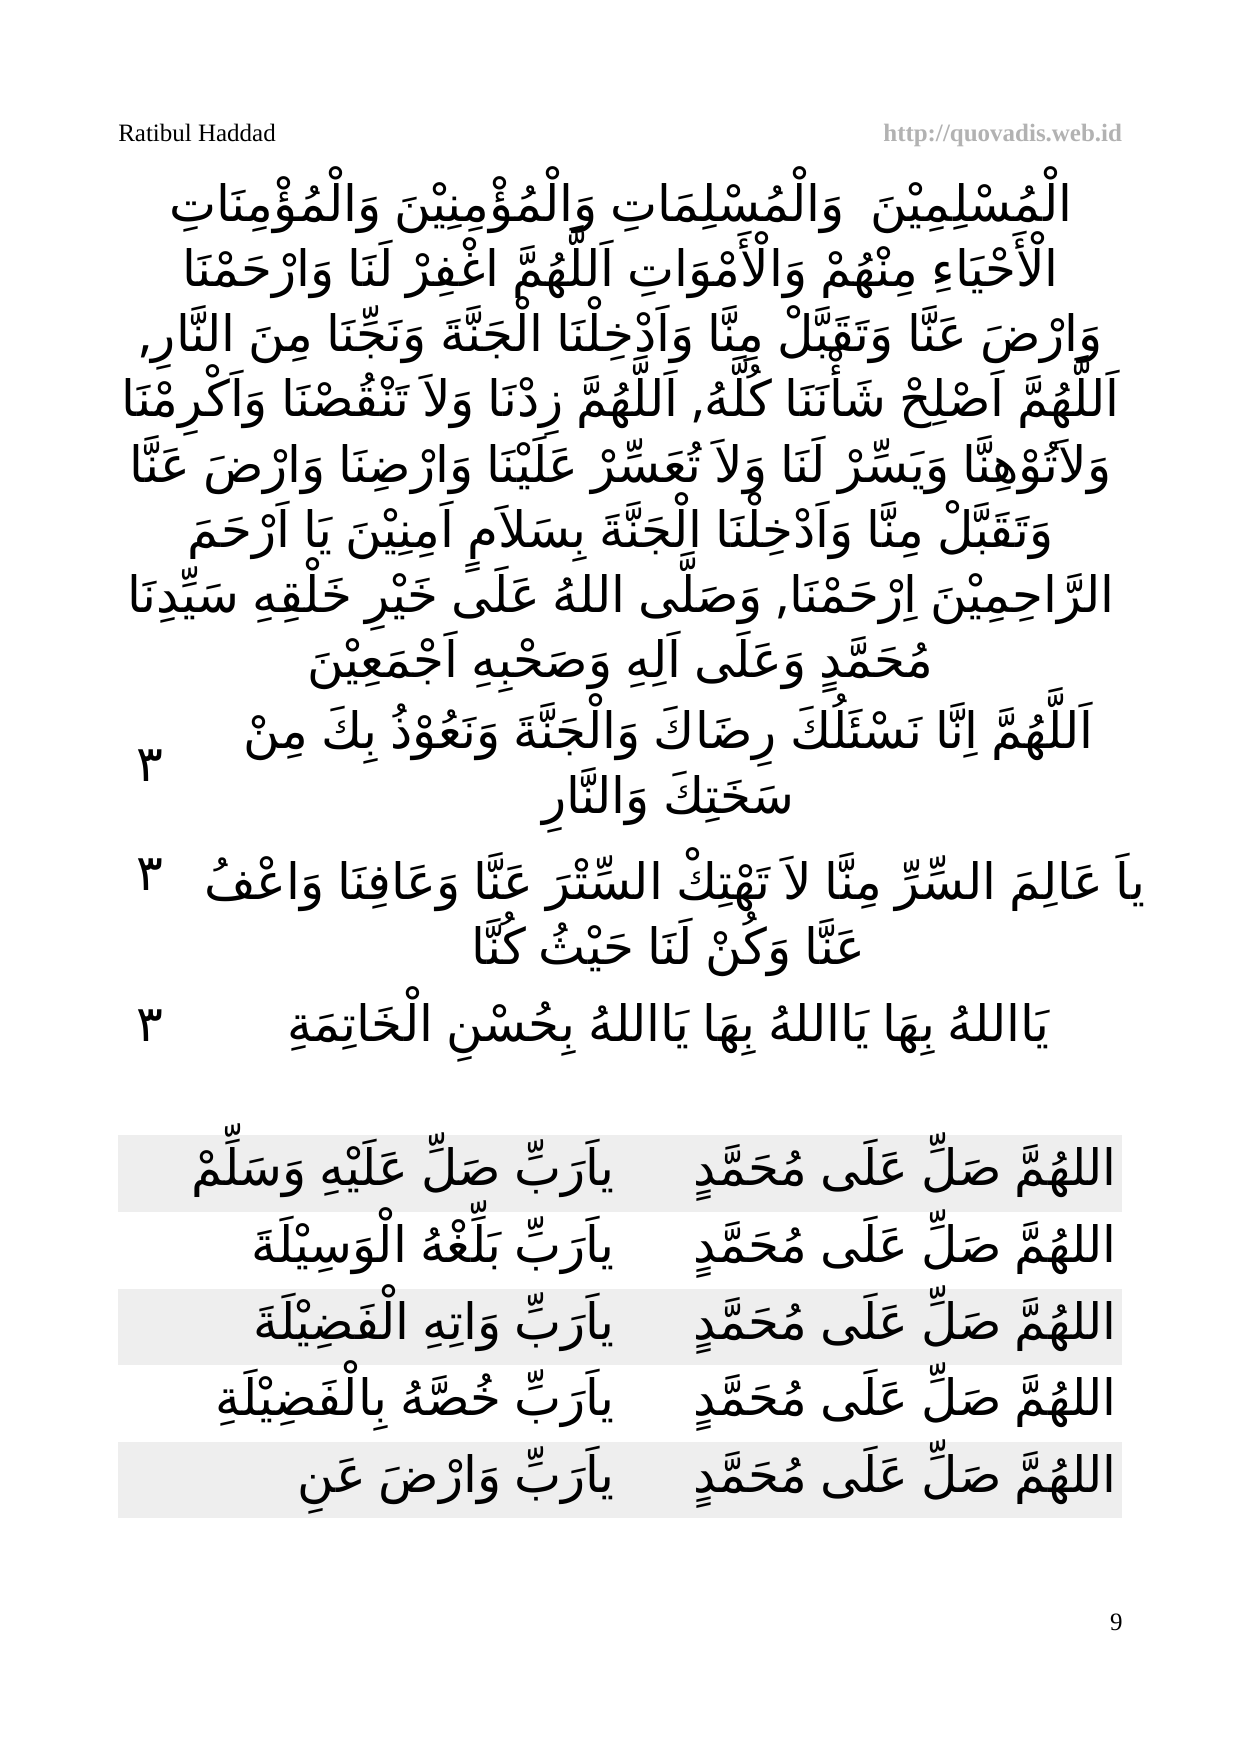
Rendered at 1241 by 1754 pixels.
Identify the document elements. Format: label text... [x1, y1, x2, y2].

table_header اَللَّهُمَّ اِنَّا نَسْئَلُكَ رِضَاكَ وَالْجَنَّةَ وَنَعُوْذُ بِكَ مِنْ سَخَتِكَ وَالنَّارِ [179, 698, 1156, 840]
table_cell اللهُمَّ صَلِّ عَلَى مُحَمَّدٍ [620, 1365, 1122, 1442]
table_cell ياَ عَالِمَ السِّرِّ مِنَّا لاَ تَهْتِكْ السِّتْرَ عَنَّا وَعَافِنَا وَاعْفُ عَنَّا وَكُنْ لَنَا حَيْثُ كُنَّا [179, 840, 1156, 990]
table_cell ياَرَبِّ وَاتِهِ الْفَضِيْلَةَ [118, 1289, 620, 1365]
table_cell ياَرَبِّ وَارْضَ عَنِ [118, 1442, 620, 1518]
text الْحَمْدُ لِلَّهِِ رَبِّ الْعَالَمِينَ وَالصَّلاَةُ وَالسَّلاَمُ عَلَى اَشْرَفِ الْمُرْسَلِيْنَ سَيِّدِنَا مُحَمَّدٍ وَعَلَى اَلِهِ وَصَحْبِهِ اَجْمَعِيْنَ, اَللَّهُمَّ اِنَّا نَسْئَلُكَ بِحَقِّ الْفَاتِحَةِ الْمُعَظَّمَةِ الْمَثَانِي وَالْقُرْأَانِ الْعَظِيْمِ اَنْ تَفْتَحَ لَنَا بِكُلِّ خَيْرٍ, وَاَنْ تَجْعَلَنَا مِنْ اَهْلِ الْخَيْرِ, وَاَنْ تُعَامِلَنَا يَامَوْلاَنَا بِمُعَامَلَتِكَ لِأَهْلِ الْخيْرِ, وَ اَنْ تَحْفَظَنَا فِي اَدْيَانِنَا وَاَنْفُسِنَا وَاَوْلاَدِنَا وَاَهْليِنَا وَاَصْحَابِنَا وَاَحْبَابِنَا مِنْ كُلِّ فِتْنَةٍ وَمِحنَةٍ وَبُؤْسٍ وَضَيْرٍ, اِنَّكَ وَلِيُّ كُلِّ خَيْرٍ, وَمُعْطٍ لِكُلِّ سَائِلٍ يَا أَرْحَمَ الرَّاحِمِيْنَ اِرْحَمْنَا, اَللَّهُمَّ اغْفِرْ لَنَا وَارْحَمْنَا وَلِوَالِدِيْنَا وَلِمَشَايِخِنَا وَلِإخْوَانِنَا فِي اللهِ تَعَالَى وَلِكُلِّ الْمُسْلِمِيْنَ وَالْمُسْلِمَاتِ وَالْمُؤْمِنِيْنَ وَالْمُؤْمِنَاتِ الْأَحْيَاءِ مِنْهُمْ وَالْأَمْوَاتِ اَللَّهُمَّ اغْفِرْ لَنَا وَارْحَمْنَا وَارْضَ عَنَّا وَتَقَبَّلْ مِنَّا وَاَدْخِلْنَا الْجَنَّةَ وَنَجِّنَا مِنَ النَّارِ, اَللَّهُمَّ اَصْلِحْ شَأْنَنَا كُلَّهُ, اَللَّهُمَّ زِدْنَا وَلاَ تَنْقُصْنَا وَاَكْرِمْنَا وَلاَتُوْهِنَّا وَيَسِّرْ لَنَا وَلاَ تُعَسِّرْ عَلَيْنَا وَارْضِنَا وَارْضَ عَنَّا وَتَقَبَّلْ مِنَّا وَاَدْخِلْنَا الْجَنَّةَ بِسَلاَمٍ اَمِنِيْنَ يَا اَرْحَمَ الرَّاحِمِيْنَ اِرْحَمْنَا, وَصَلَّى اللهُ عَلَى خَيْرِ خَلْقِهِ سَيِّدِنَا مُحَمَّدٍ وَعَلَى اَلِهِ وَصَحْبِهِ اَجْمَعِيْنَ [118, 176, 1122, 698]
table_cell يَااللهُ بِهَا يَااللهُ بِهَا يَااللهُ بِحُسْنِ الْخَاتِمَةِ [179, 990, 1156, 1067]
table_cell ٣ [120, 840, 179, 990]
table_cell ياَرَبِّ بَلِّغْهُ الْوَسِيْلَةَ [118, 1212, 620, 1288]
table_cell اللهُمَّ صَلِّ عَلَى مُحَمَّدٍ [620, 1212, 1122, 1288]
table_header ياَرَبِّ صَلِّ عَلَيْهِ وَسَلِّمْ [118, 1135, 620, 1212]
table_cell ٣ [120, 990, 179, 1067]
table_cell اللهُمَّ صَلِّ عَلَى مُحَمَّدٍ [620, 1442, 1122, 1518]
table_cell ياَرَبِّ خُصَّهُ بِالْفَضِيْلَةِ [118, 1365, 620, 1442]
table_header ٣ [120, 698, 179, 840]
table_cell اللهُمَّ صَلِّ عَلَى مُحَمَّدٍ [620, 1289, 1122, 1365]
table_header اللهُمَّ صَلِّ عَلَى مُحَمَّدٍ [620, 1135, 1122, 1212]
